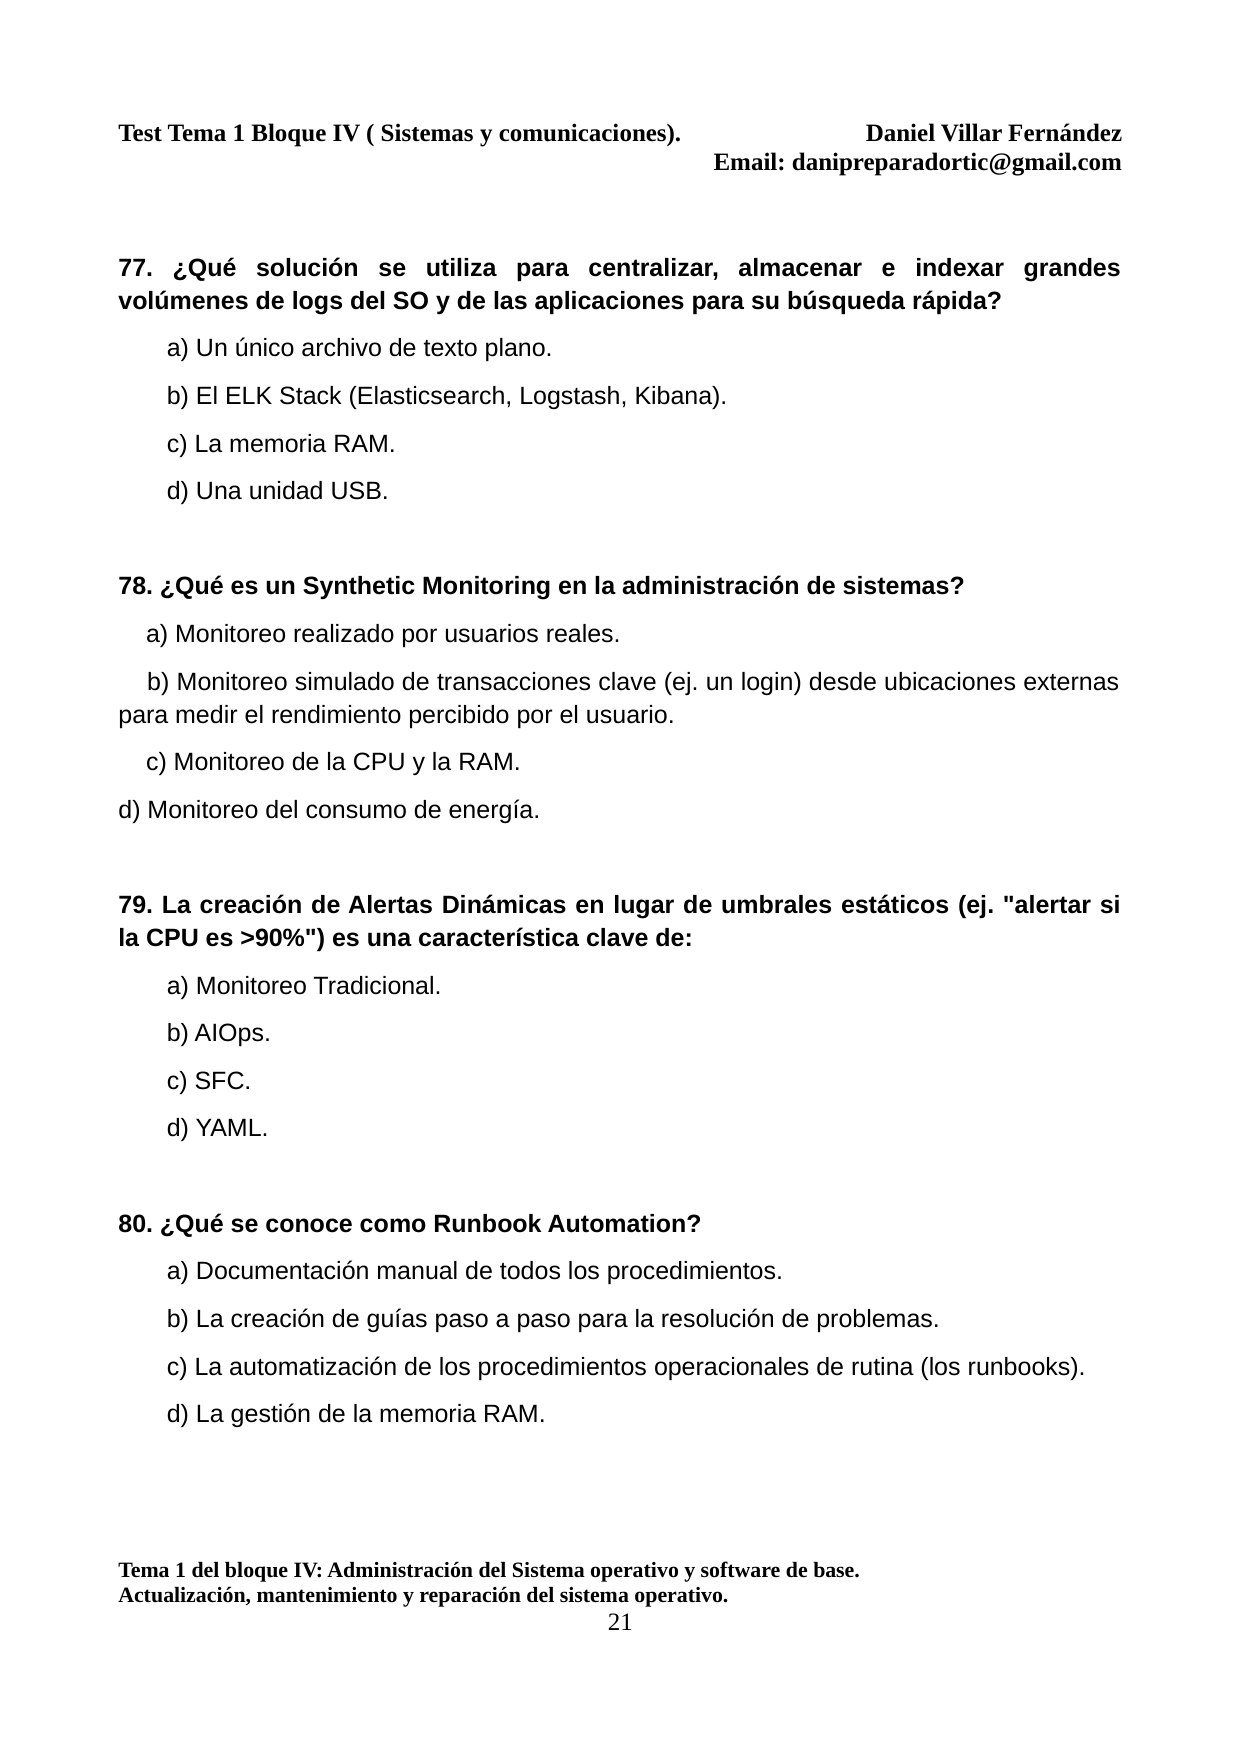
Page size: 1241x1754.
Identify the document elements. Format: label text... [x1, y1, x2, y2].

text b) Monitoreo simulado de transacciones clave (ej. un login) desde ubicaciones externas para medir el rendimiento percibido por el usuario. [118, 667, 1122, 728]
text c) Monitoreo de la CPU y la RAM. [118, 747, 1122, 776]
text d) Monitoreo del consumo de energía. [118, 795, 1122, 823]
text b) La creación de guías paso a paso para la resolución de problemas. [118, 1304, 1122, 1333]
text b) El ELK Stack (Elasticsearch, Logstash, Kibana). [118, 381, 1122, 410]
text c) SFC. [118, 1066, 1122, 1094]
text 79. La creación de Alertas Dinámicas en lugar de umbrales estáticos (ej. "alertar si la CPU es >90%") es una característica clave de: [118, 890, 1122, 952]
text d) Una unidad USB. [118, 476, 1122, 505]
text 80. ¿Qué se conoce como Runbook Automation? [118, 1209, 1122, 1237]
text d) La gestión de la memoria RAM. [118, 1399, 1122, 1428]
text 77. ¿Qué solución se utiliza para centralizar, almacenar e indexar grandes volúmenes de logs del SO y de las aplicaciones para su búsqueda rápida? [118, 253, 1122, 314]
text 78. ¿Qué es un Synthetic Monitoring en la administración de sistemas? [118, 571, 1122, 600]
text a) Monitoreo realizado por usuarios reales. [118, 619, 1122, 648]
text c) La memoria RAM. [118, 428, 1122, 457]
text a) Documentación manual de todos los procedimientos. [118, 1256, 1122, 1285]
text b) AIOps. [118, 1018, 1122, 1047]
text d) YAML. [118, 1113, 1122, 1142]
text a) Un único archivo de texto plano. [118, 333, 1122, 362]
text a) Monitoreo Tradicional. [118, 971, 1122, 999]
text c) La automatización de los procedimientos operacionales de rutina (los runbooks). [118, 1351, 1122, 1380]
